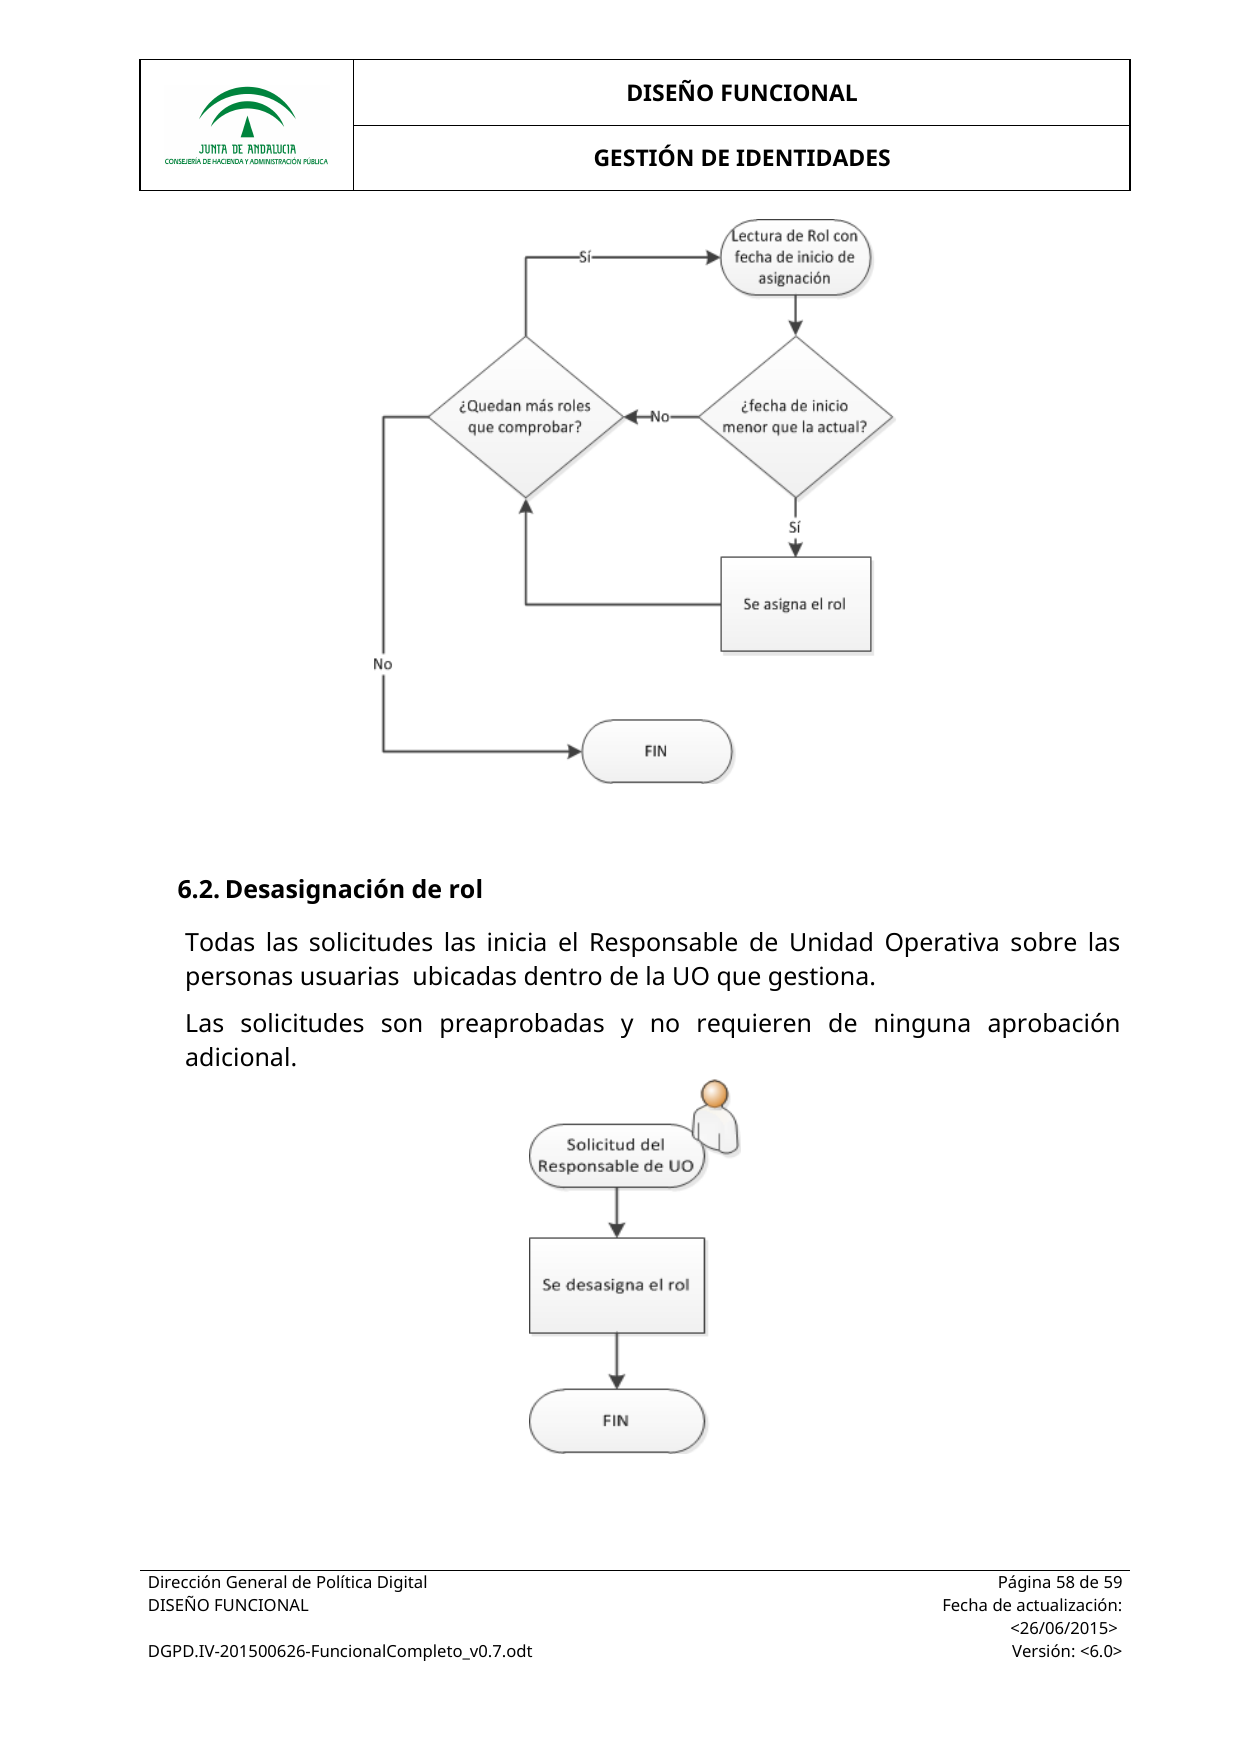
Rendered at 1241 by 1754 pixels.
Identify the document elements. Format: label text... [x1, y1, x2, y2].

subtitle Desasignación de rol [177, 872, 1122, 906]
text Las solicitudes son preaprobadas y no requieren de ninguna aprobación adicional. [185, 1005, 1122, 1073]
text Todas las solicitudes las inicia el Responsable de Unidad Operativa sobre las personas usuarias ubicadas dentro de la UO que gestiona. [185, 925, 1122, 993]
picture [164, 85, 330, 165]
